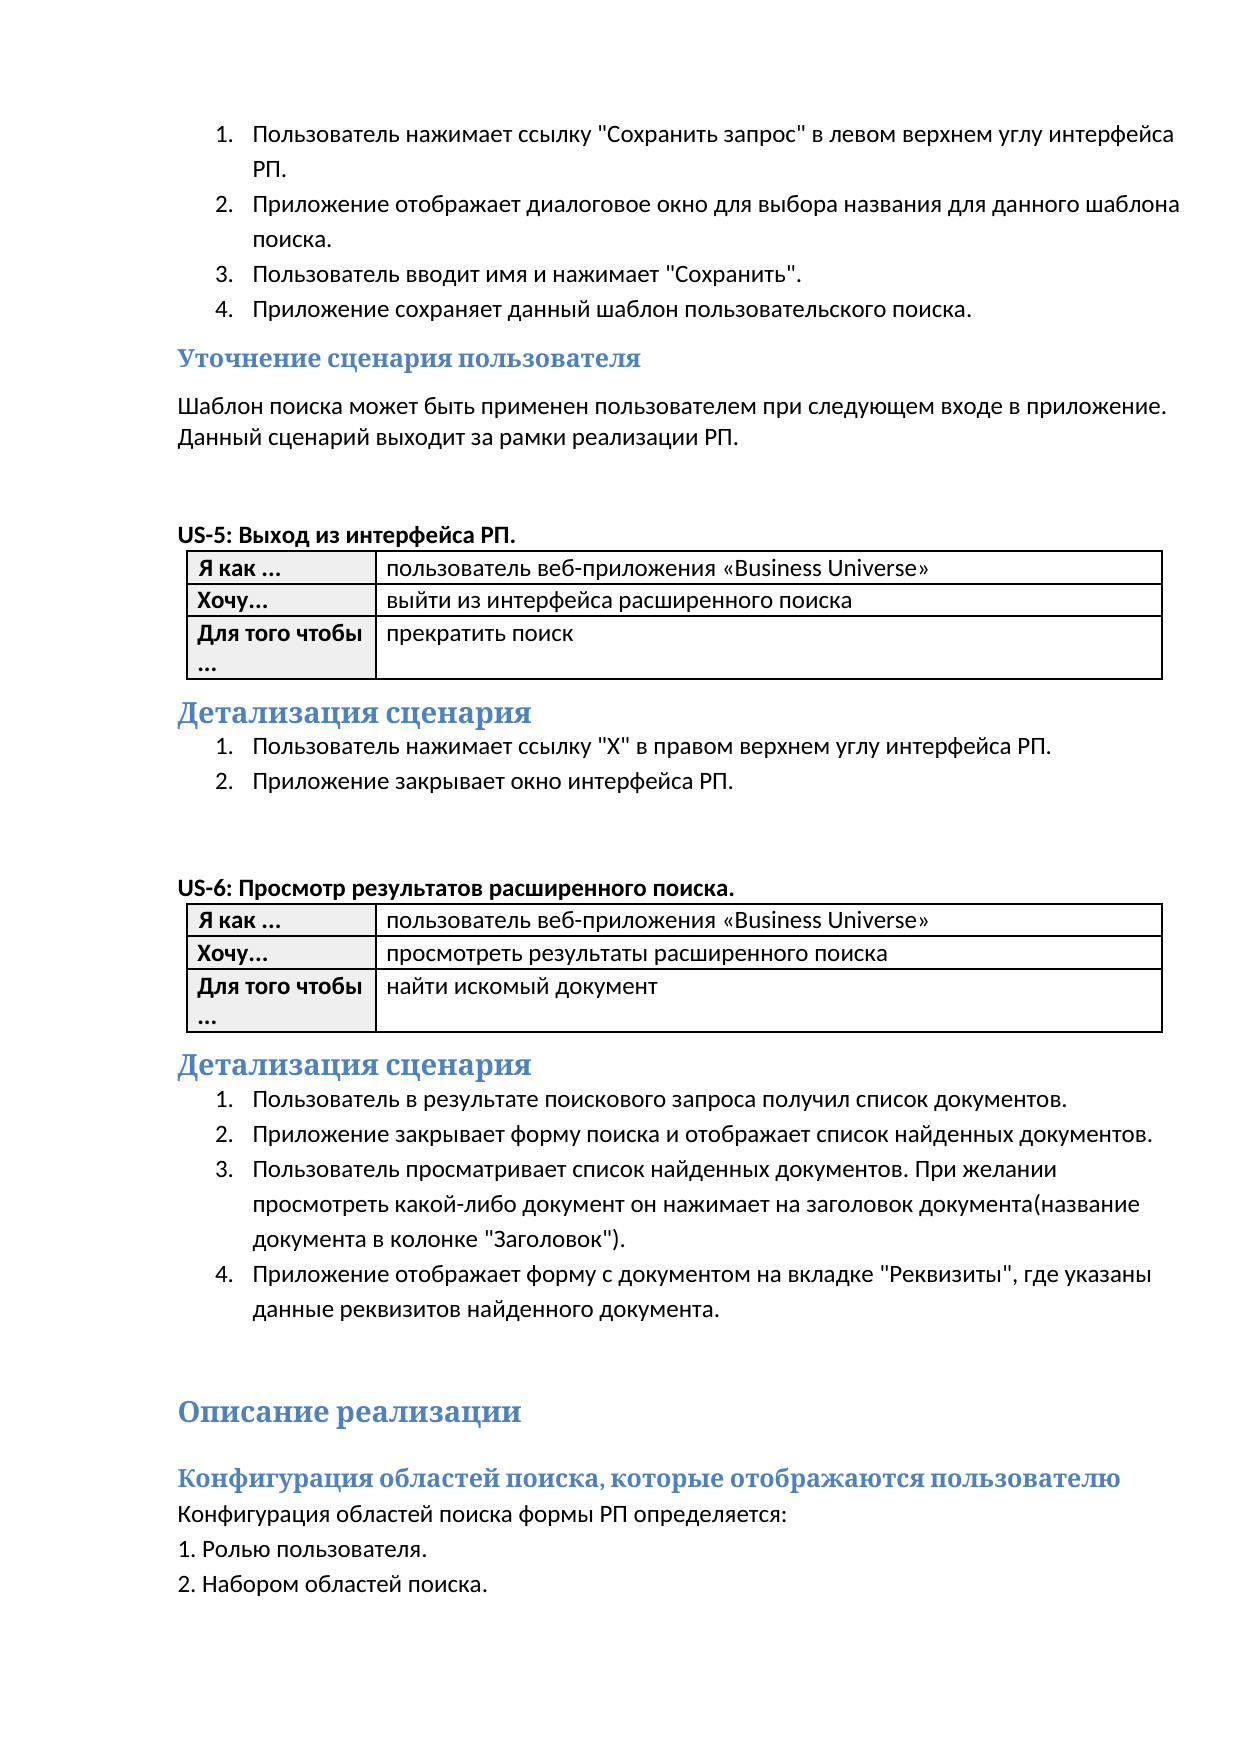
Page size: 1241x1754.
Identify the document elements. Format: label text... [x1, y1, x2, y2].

table_header пользователь веб-приложения «Business Universe» [377, 905, 1161, 935]
table_cell выйти из интерфейса расширенного поиска [377, 585, 1161, 615]
table_cell Хочу... [188, 937, 375, 968]
text 2. Набором областей поиска. [177, 1568, 1197, 1598]
table_cell найти искомый документ [377, 970, 1161, 1031]
table_cell Хочу... [188, 585, 375, 615]
list Приложение отображает форму с документом на вкладке "Реквизиты", где указаны данные реквизитов найденного документа. [215, 1258, 1197, 1324]
table_header пользователь веб-приложения «Business Universe» [377, 552, 1161, 582]
text Конфигурация областей поиска, которые отображаются пользователю [177, 1465, 1197, 1493]
text US-6: Просмотр результатов расширенного поиска. [177, 872, 1197, 902]
list Приложение отображает диалоговое окно для выбора названия для данного шаблона поиска. [215, 188, 1197, 254]
table_cell Для того чтобы ... [188, 617, 375, 678]
text US-5: Выход из интерфейса РП. [177, 519, 1197, 550]
text Детализация сценария [177, 697, 1197, 730]
text 1. Ролью пользователя. [177, 1533, 1197, 1563]
list Пользователь нажимает ссылку "Сохранить запрос" в левом верхнем углу интерфейса РП. [215, 118, 1197, 184]
list Пользователь просматривает список найденных документов. При желании просмотреть какой-либо документ он нажимает на заголовок документа(название документа в колонке "Заголовок"). [215, 1153, 1197, 1254]
text Уточнение сценария пользователя [177, 345, 1197, 373]
list Пользователь нажимает ссылку "Х" в правом верхнем углу интерфейса РП. [215, 730, 1197, 761]
table_header Я как ... [188, 905, 375, 935]
table_header Я как ... [188, 552, 375, 582]
table_cell прекратить поиск [377, 617, 1161, 678]
table_cell Для того чтобы ... [188, 970, 375, 1031]
list Пользователь вводит имя и нажимает "Сохранить". [215, 258, 1197, 289]
list Приложение сохраняет данный шаблон пользовательского поиска. [215, 293, 1197, 324]
table_cell просмотреть результаты расширенного поиска [377, 937, 1161, 968]
text Конфигурация областей поиска формы РП определяется: [177, 1498, 1197, 1528]
text Шаблон поиска может быть применен пользователем при следующем входе в приложение. Данный сценарий выходит за рамки реализации РП. [177, 390, 1197, 451]
list Приложение закрывает форму поиска и отображает список найденных документов. [215, 1118, 1197, 1149]
text Описание реализации [177, 1396, 1197, 1430]
list Пользователь в результате поискового запроса получил список документов. [215, 1083, 1197, 1114]
list Приложение закрывает окно интерфейса РП. [215, 765, 1197, 796]
text Детализация сценария [177, 1049, 1197, 1083]
